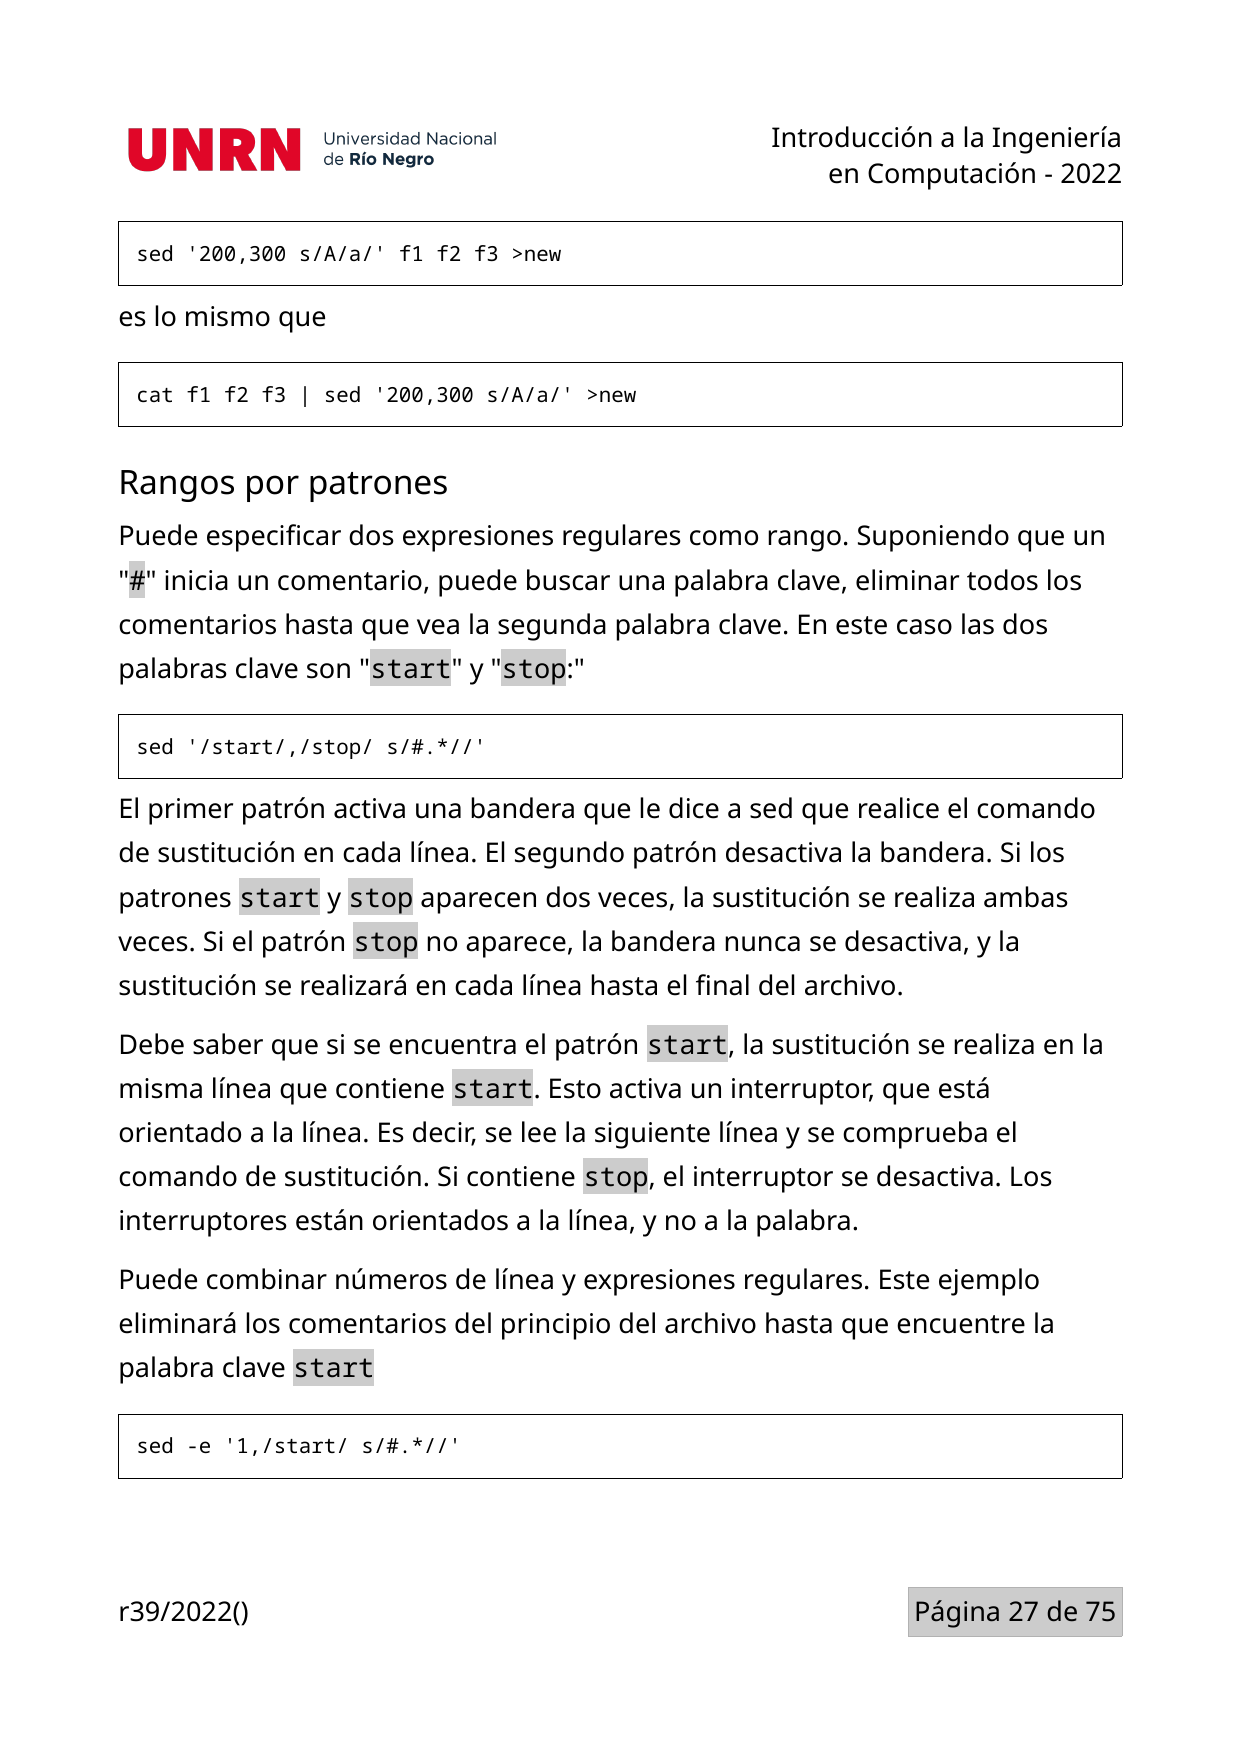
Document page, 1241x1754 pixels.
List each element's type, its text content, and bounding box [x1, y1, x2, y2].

text Puede combinar números de línea y expresiones regulares. Este ejemplo eliminará los comentarios del principio del archivo hasta que encuentre la palabra clave start [118, 1261, 1122, 1386]
text El primer patrón activa una bandera que le dice a sed que realice el comando de sustitución en cada línea. El segundo patrón desactiva la bandera. Si los patrones start y stop aparecen dos veces, la sustitución se realiza ambas veces. Si el patrón stop no aparece, la bandera nunca se desactiva, y la sustitución se realizará en cada línea hasta el final del archivo. [118, 790, 1122, 1003]
text es lo mismo que [118, 297, 1122, 334]
text sed '200,300 s/A/a/' f1 f2 f3 >new [119, 222, 1122, 285]
picture [118, 118, 505, 180]
text Debe saber que si se encuentra el patrón start, la sustitución se realiza en la misma línea que contiene start. Esto activa un interruptor, que está orientado a la línea. Es decir, se lee la siguiente línea y se comprueba el comando de sustitución. Si contiene stop, el interruptor se desactiva. Los interruptores están orientados a la línea, y no a la palabra. [118, 1025, 1122, 1239]
text Puede especificar dos expresiones regulares como rango. Suponiendo que un "#" inicia un comentario, puede buscar una palabra clave, eliminar todos los comentarios hasta que vea la segunda palabra clave. En este caso las dos palabras clave son "start" y "stop:" [118, 517, 1122, 686]
text cat f1 f2 f3 | sed '200,300 s/A/a/' >new [119, 363, 1122, 426]
text sed -e '1,/start/ s/#.*//' [119, 1415, 1122, 1478]
text sed '/start/,/stop/ s/#.*//' [119, 715, 1122, 778]
subtitle Rangos por patrones [118, 458, 1122, 504]
